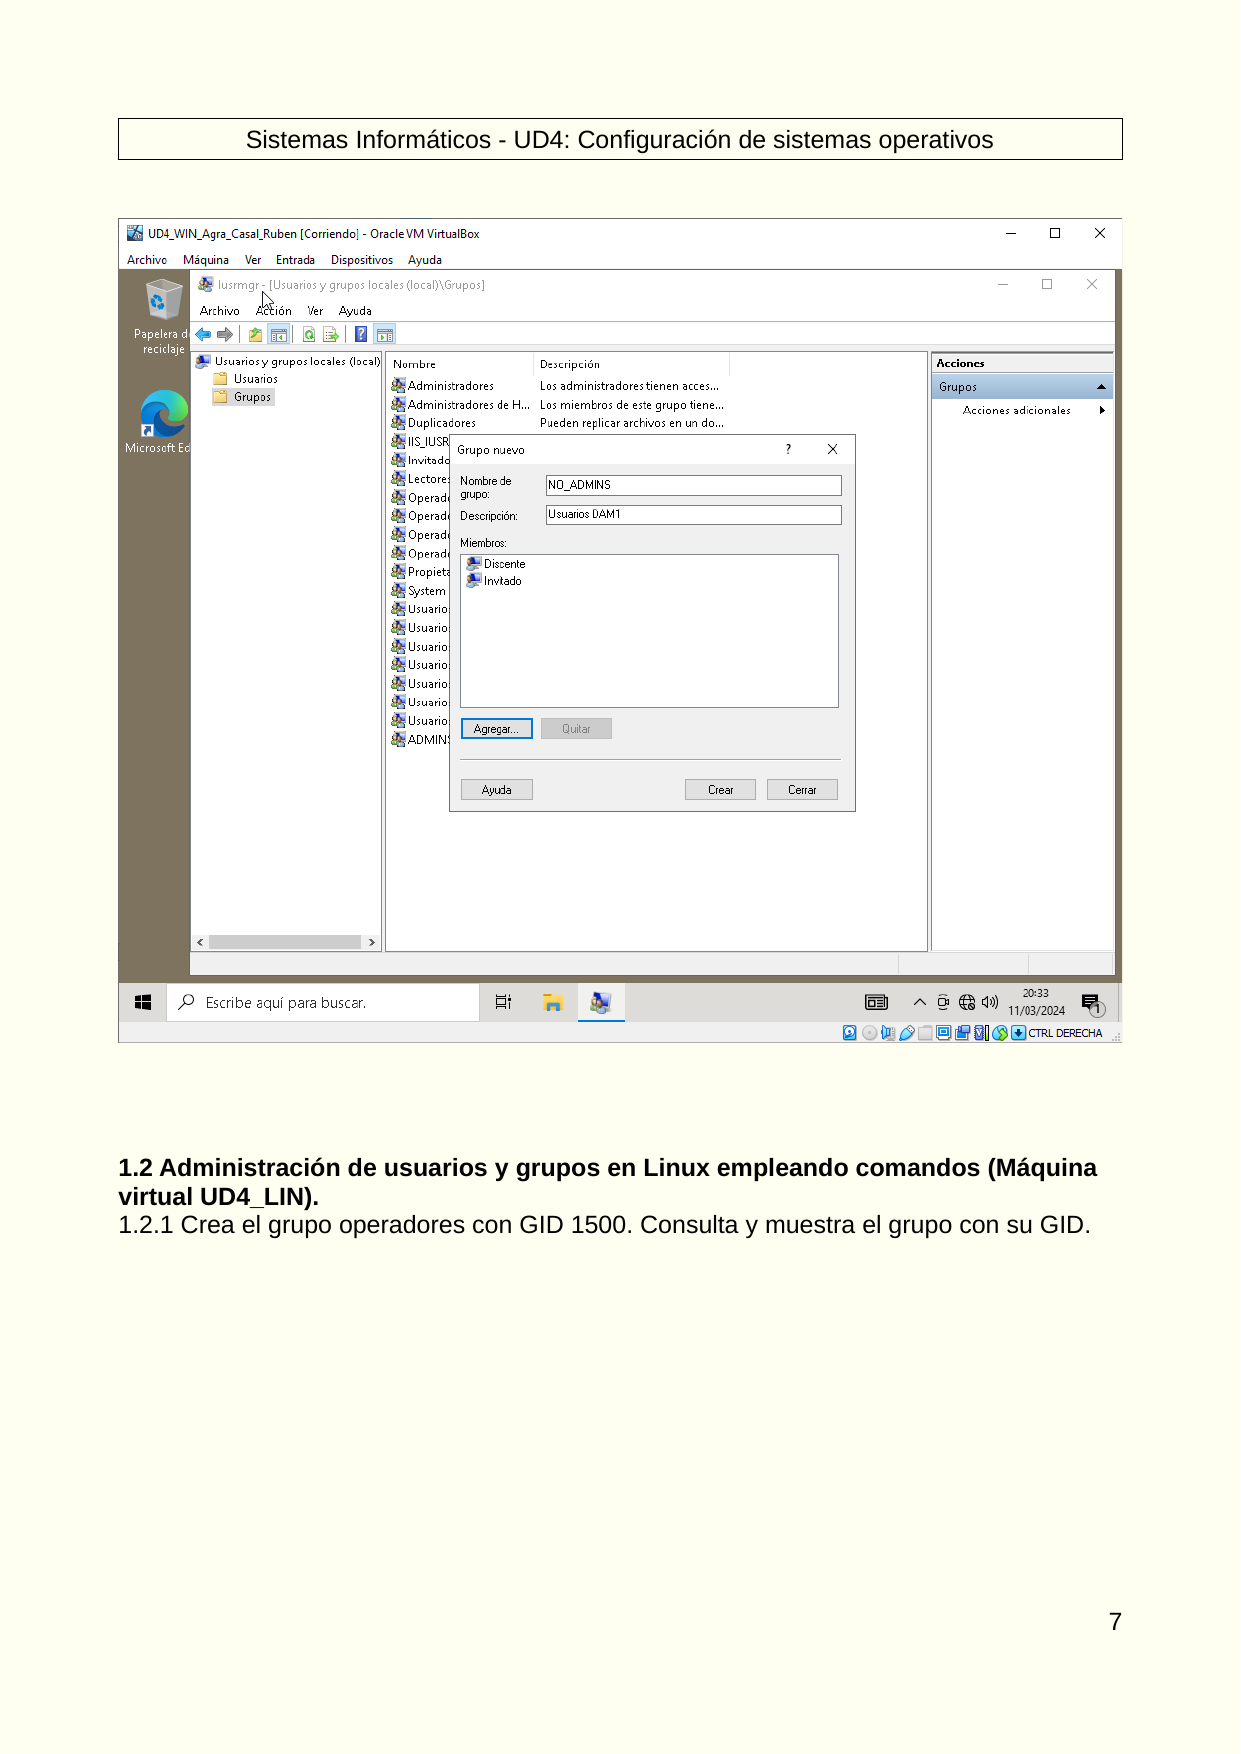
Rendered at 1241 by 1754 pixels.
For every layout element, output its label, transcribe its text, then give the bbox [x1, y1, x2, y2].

picture [118, 218, 1123, 1043]
text 1.2.1 Crea el grupo operadores con GID 1500. Consulta y muestra el grupo con su GID. [118, 1210, 1122, 1239]
text 1.2 Administración de usuarios y grupos en Linux empleando comandos (Máquina virtual UD4_LIN). [118, 1153, 1122, 1210]
